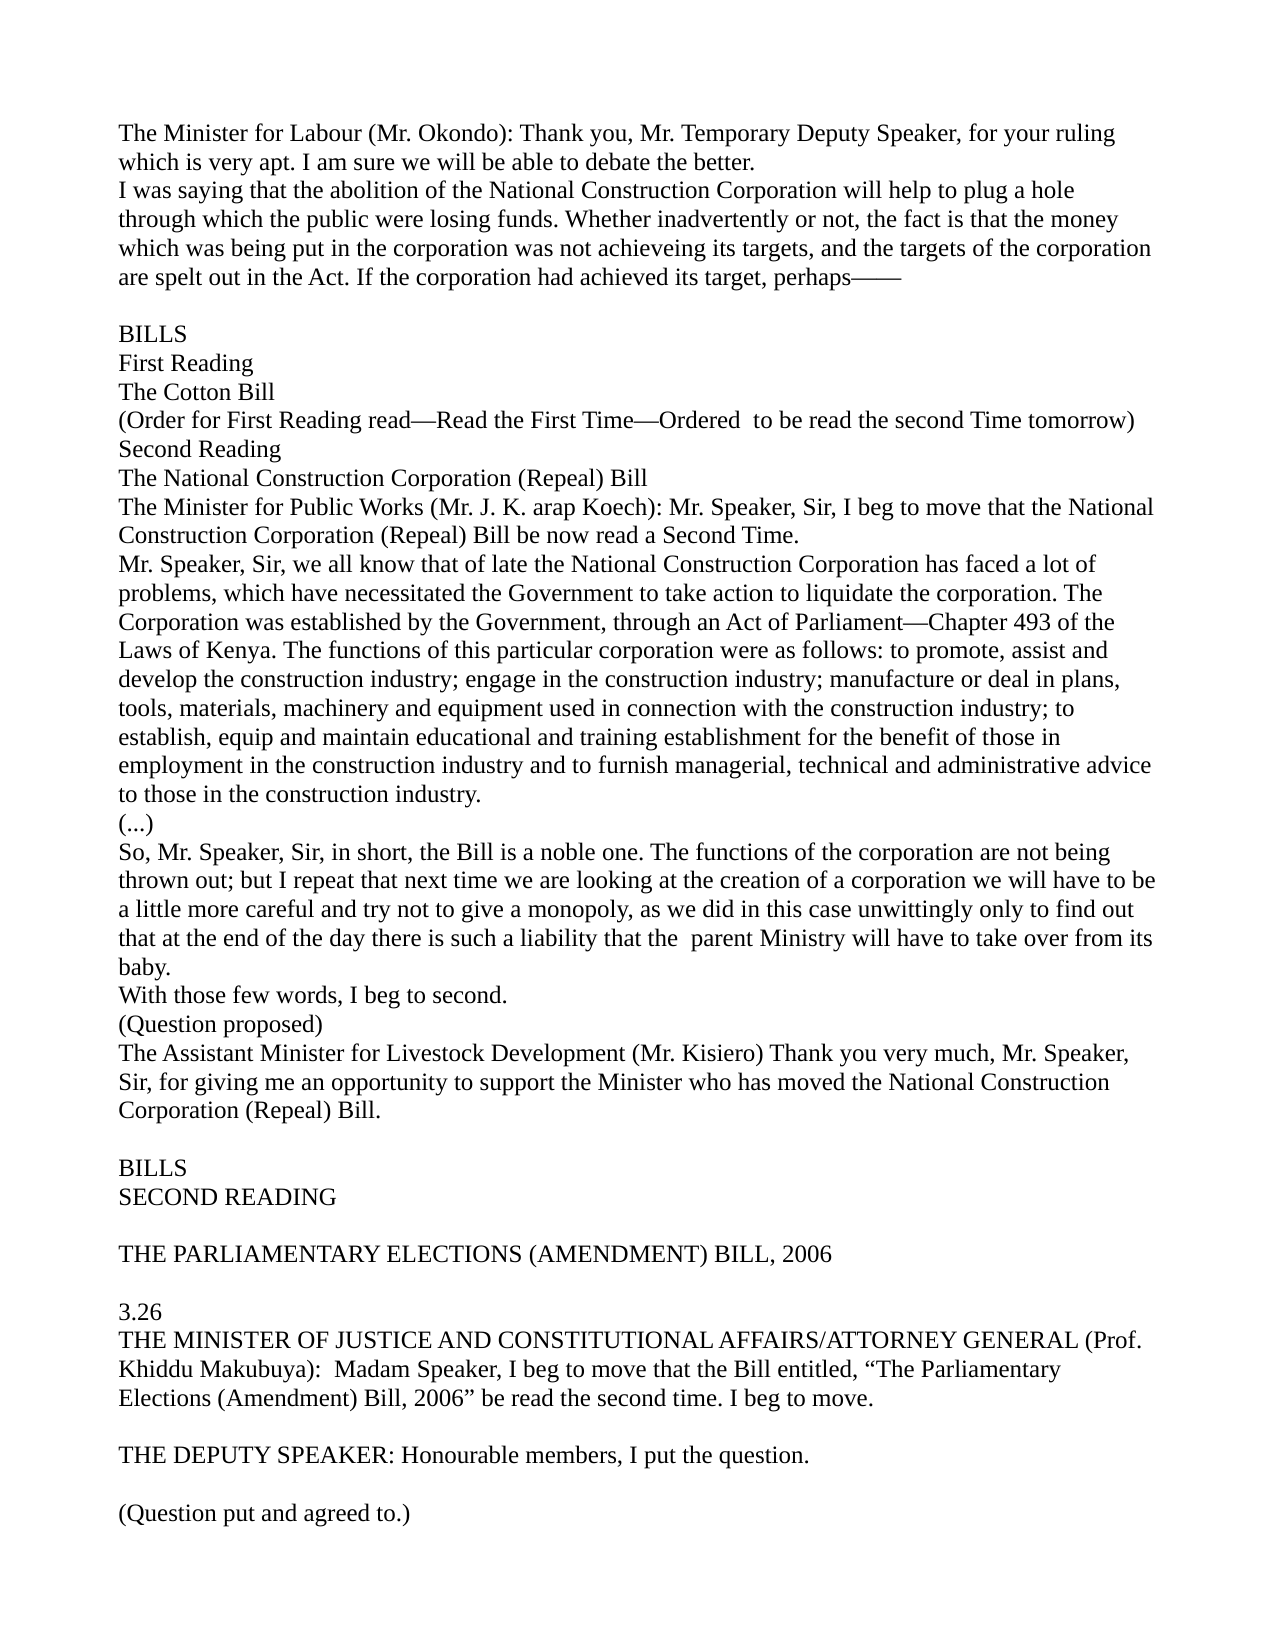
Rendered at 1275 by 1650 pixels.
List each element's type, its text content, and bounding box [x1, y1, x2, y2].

text With those few words, I beg to second. [118, 981, 1157, 1009]
text BILLS [118, 319, 1157, 348]
text First Reading [118, 348, 1157, 377]
text THE MINISTER OF JUSTICE AND CONSTITUTIONAL AFFAIRS/ATTORNEY GENERAL (Prof. Khiddu Makubuya): Madam Speaker, I beg to move that the Bill entitled, “The Parliamentary Elections (Amendment) Bill, 2006” be read the second time. I beg to move. [118, 1326, 1157, 1412]
text So, Mr. Speaker, Sir, in short, the Bill is a noble one. The functions of the corporation are not being thrown out; but I repeat that next time we are looking at the creation of a corporation we will have to be a little more careful and try not to give a monopoly, as we did in this case unwittingly only to find out that at the end of the day there is such a liability that the parent Ministry will have to take over from its baby. [118, 837, 1157, 981]
text The National Construction Corporation (Repeal) Bill [118, 463, 1157, 492]
text SECOND READING [118, 1182, 1157, 1211]
text BILLS [118, 1153, 1157, 1182]
text Mr. Speaker, Sir, we all know that of late the National Construction Corporation has faced a lot of problems, which have necessitated the Government to take action to liquidate the corporation. The Corporation was established by the Government, through an Act of Parliament—Chapter 493 of the Laws of Kenya. The functions of this particular corporation were as follows: to promote, assist and develop the construction industry; engage in the construction industry; manufacture or deal in plans, tools, materials, machinery and equipment used in connection with the construction industry; to establish, equip and maintain educational and training establishment for the benefit of those in employment in the construction industry and to furnish managerial, technical and administrative advice to those in the construction industry. [118, 549, 1157, 808]
text Second Reading [118, 434, 1157, 463]
text (Question put and agreed to.) [118, 1498, 1157, 1527]
text The Cotton Bill [118, 377, 1157, 406]
text 3.26 [118, 1297, 1157, 1326]
text THE PARLIAMENTARY ELECTIONS (AMENDMENT) BILL, 2006 [118, 1239, 1157, 1268]
text (Question proposed) [118, 1009, 1157, 1038]
text The Minister for Labour (Mr. Okondo): Thank you, Mr. Temporary Deputy Speaker, for your ruling which is very apt. I am sure we will be able to debate the better. [118, 118, 1157, 176]
text I was saying that the abolition of the National Construction Corporation will help to plug a hole through which the public were losing funds. Whether inadvertently or not, the fact is that the money which was being put in the corporation was not achieveing its targets, and the targets of the corporation are spelt out in the Act. If the corporation had achieved its target, perhaps—— [118, 176, 1157, 291]
text THE DEPUTY SPEAKER: Honourable members, I put the question. [118, 1441, 1157, 1469]
text (Order for First Reading read—Read the First Time—Ordered to be read the second Time tomorrow) [118, 406, 1157, 434]
text The Assistant Minister for Livestock Development (Mr. Kisiero) Thank you very much, Mr. Speaker, Sir, for giving me an opportunity to support the Minister who has moved the National Construction Corporation (Repeal) Bill. [118, 1038, 1157, 1124]
text (...) [118, 808, 1157, 837]
text The Minister for Public Works (Mr. J. K. arap Koech): Mr. Speaker, Sir, I beg to move that the National Construction Corporation (Repeal) Bill be now read a Second Time. [118, 492, 1157, 549]
